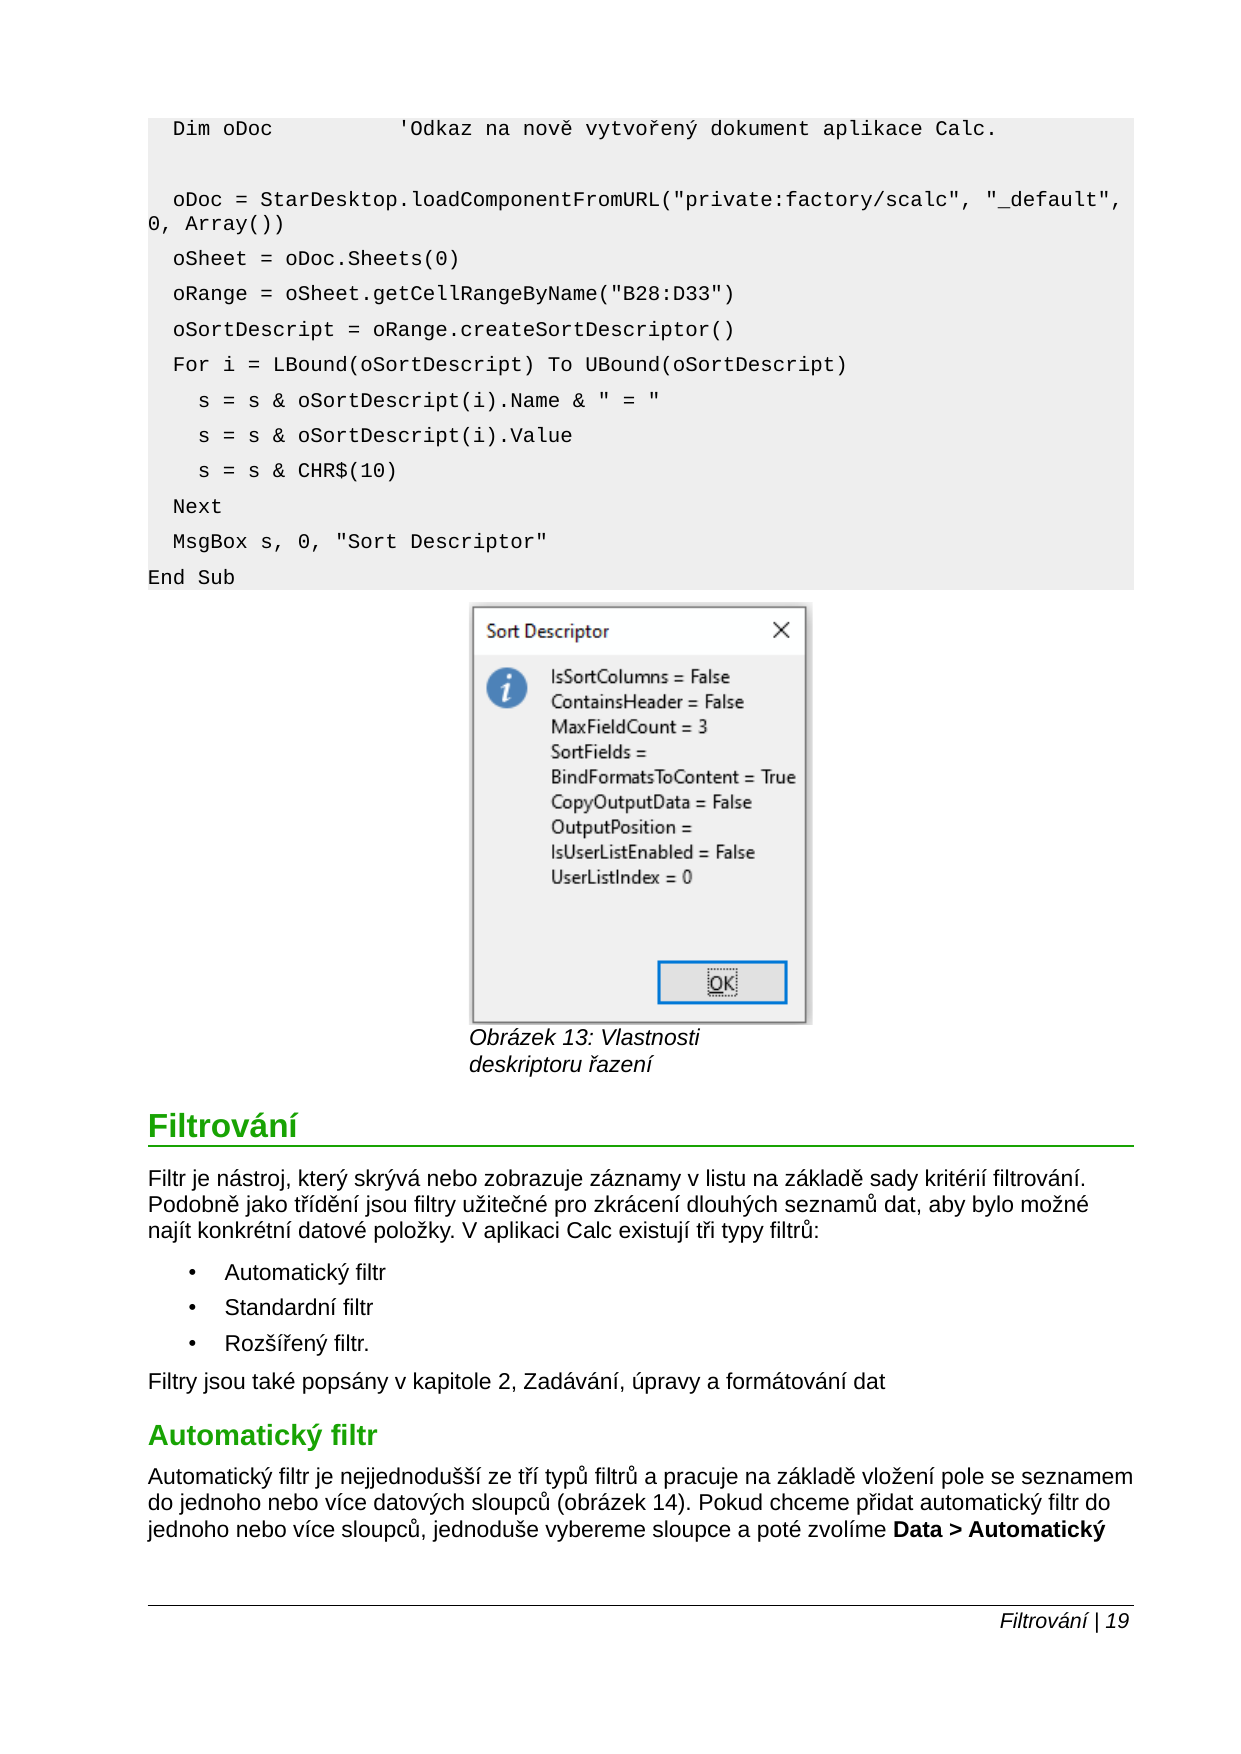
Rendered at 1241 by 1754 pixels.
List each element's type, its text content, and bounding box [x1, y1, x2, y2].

text MsgBox s, 0, "Sort Descriptor" [148, 531, 1134, 555]
text s = s & CHR$(10) [148, 461, 1134, 484]
text oDoc = StarDesktop.loadComponentFromURL("private:factory/scalc", "_default", 0, Array()) [148, 189, 1134, 236]
list Standardní filtr [185, 1291, 1134, 1321]
picture [468, 602, 813, 1025]
text Next [148, 496, 1134, 519]
text End Sub [148, 567, 1134, 590]
list Rozšířený filtr. [185, 1327, 1134, 1359]
subtitle Filtrování [148, 1106, 1134, 1145]
text s = s & oSortDescript(i).Name & " = " [148, 390, 1134, 413]
text Dim oDoc 'Odkaz na nově vytvořený dokument aplikace Calc. [148, 118, 1134, 142]
subtitle Automatický filtr [148, 1418, 1134, 1451]
list Automatický filtr [185, 1256, 1134, 1286]
text s = s & oSortDescript(i).Value [148, 425, 1134, 449]
text Filtr je nástroj, který skrývá nebo zobrazuje záznamy v listu na základě sady kritérií filtrování. Podobně jako třídění jsou filtry užitečné pro zkrácení dlouhých seznamů dat, aby bylo možné najít konkrétní datové položky. V aplikaci Calc existují tři typy filtrů: [148, 1165, 1134, 1244]
text For i = LBound(oSortDescript) To UBound(oSortDescript) [148, 354, 1134, 378]
text Obrázek 13: Vlastnosti deskriptoru řazení [469, 1025, 813, 1077]
text oSortDescript = oRange.createSortDescriptor() [148, 319, 1134, 342]
text oSheet = oDoc.Sheets(0) [148, 248, 1134, 272]
text Automatický filtr je nejjednodušší ze tří typů filtrů a pracuje na základě vložení pole se seznamem do jednoho nebo více datových sloupců (obrázek 14). Pokud chceme přidat automatický filtr do jednoho nebo více sloupců, jednoduše vybereme sloupce a poté zvolíme Data > Automatický [148, 1463, 1134, 1542]
text Filtry jsou také popsány v kapitole 2, Zadávání, úpravy a formátování dat [148, 1368, 1134, 1394]
text oRange = oSheet.getCellRangeByName("B28:D33") [148, 283, 1134, 307]
